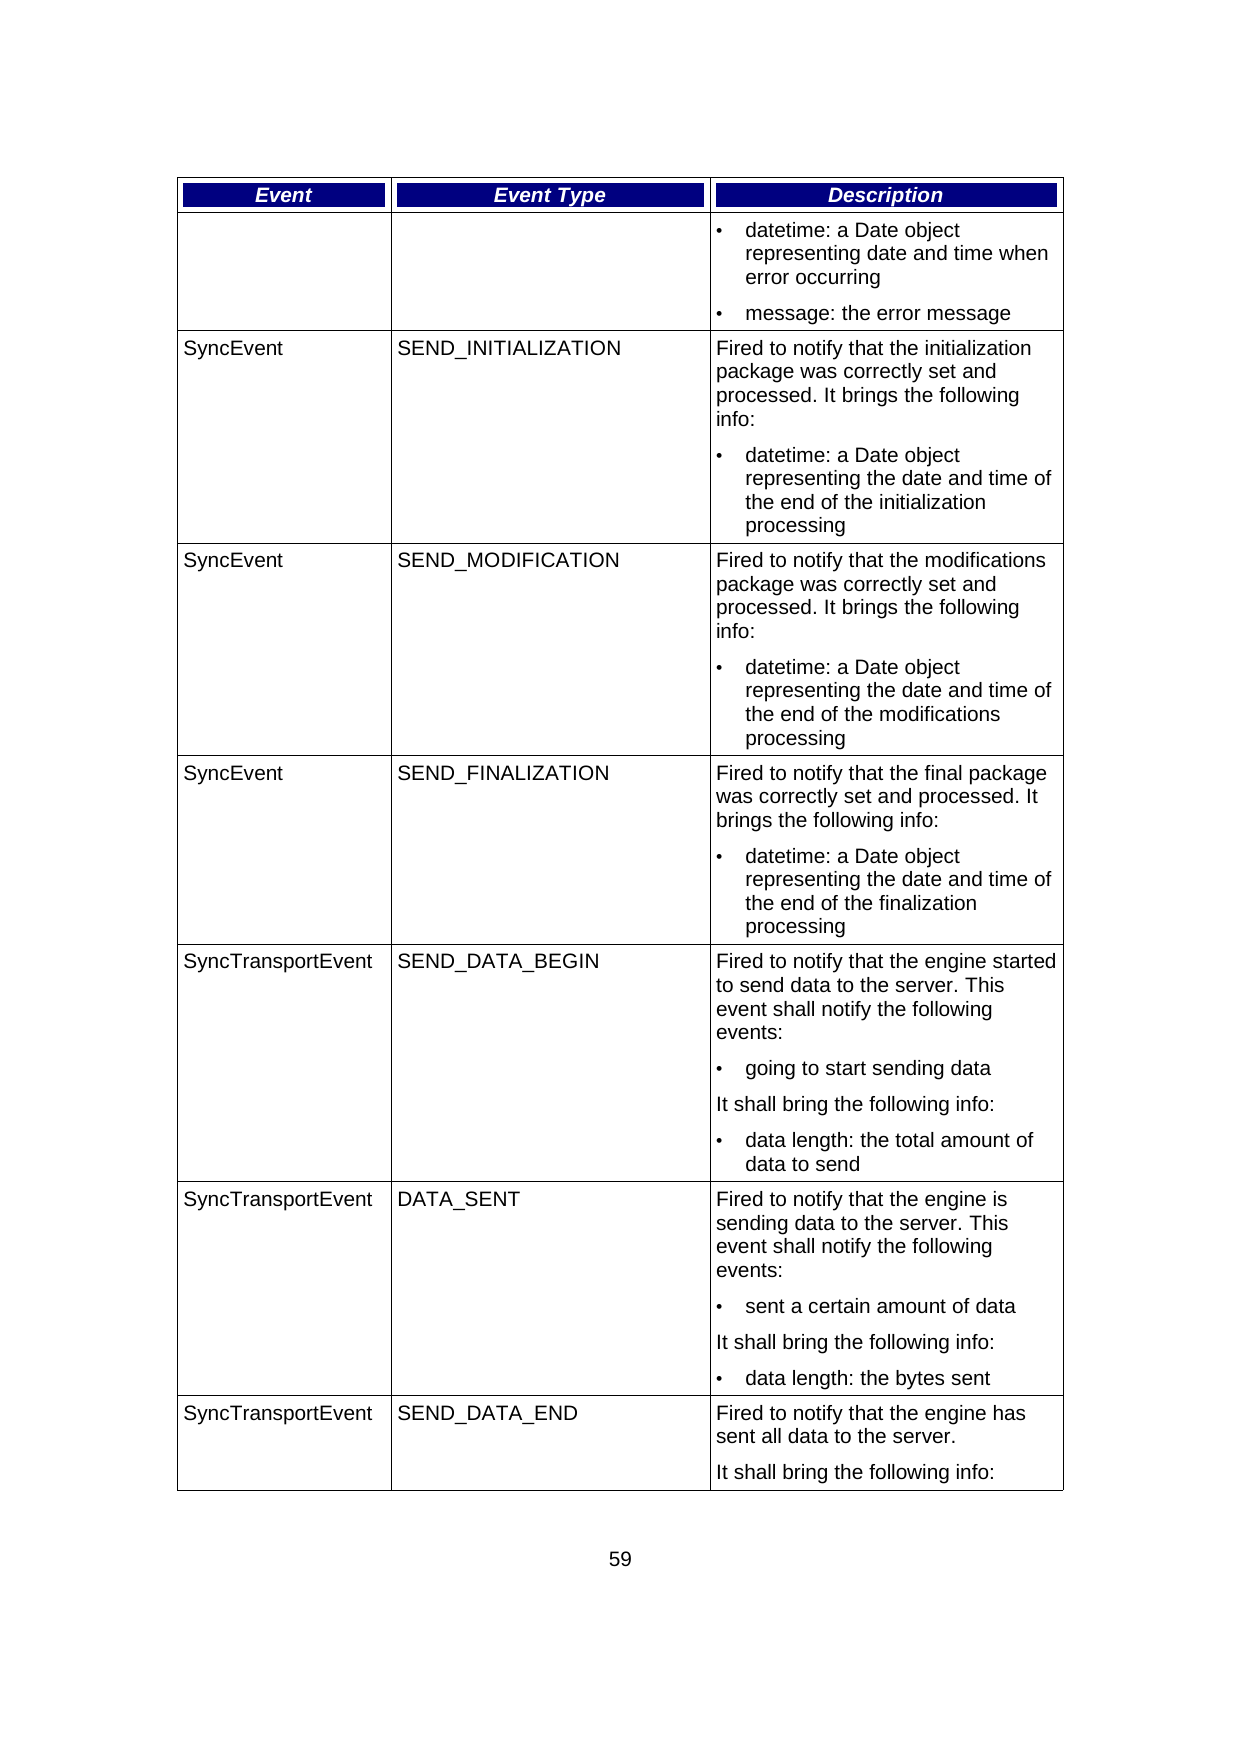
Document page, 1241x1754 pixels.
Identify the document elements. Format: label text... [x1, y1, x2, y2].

table_cell Fired to notify that the engine is sending data to the server. This event shall notify the following events: sent a certain amount of data It shall bring the following info: data length: the bytes sent [711, 1182, 1063, 1395]
table_cell SEND_INITIALIZATION [392, 331, 710, 543]
table_cell DATA_SENT [392, 1182, 710, 1395]
table_cell SyncTransportEvent [178, 945, 391, 1181]
table_cell Fired to notify that the engine encountered a not blocking error (the engine does not throw an exception for it). It shall bring the following info: datetime: a Date object representing date and time when error occurring message: the error message [711, 213, 1063, 330]
table_cell SEND_DATA_BEGIN [392, 945, 710, 1181]
table_cell SyncTransportEvent [178, 1396, 391, 1490]
table_cell SyncEvent [178, 756, 391, 944]
table_cell Fired to notify that the modifications package was correctly set and processed. It brings the following info: datetime: a Date object representing the date and time of the end of the modifications processing [711, 544, 1063, 755]
table_header Description [711, 178, 1063, 212]
table_header Event [178, 178, 391, 212]
table_cell [392, 213, 710, 330]
table_cell SEND_DATA_END [392, 1396, 710, 1490]
table_cell SEND_FINALIZATION [392, 756, 710, 944]
table_cell Fired to notify that the engine has sent all data to the server. It shall bring the following info: data length: the total amount of data sent [711, 1396, 1063, 1490]
table_cell SyncTransportEvent [178, 1182, 391, 1395]
table_cell SyncEvent [178, 331, 391, 543]
table_header Event Type [392, 178, 710, 212]
table_cell Fired to notify that the final package was correctly set and processed. It brings the following info: datetime: a Date object representing the date and time of the end of the finalization processing [711, 756, 1063, 944]
table_cell SyncEvent [178, 544, 391, 755]
table_cell Fired to notify that the initialization package was correctly set and processed. It brings the following info: datetime: a Date object representing the date and time of the end of the initialization processing [711, 331, 1063, 543]
table_cell SEND_MODIFICATION [392, 544, 710, 755]
table_cell Fired to notify that the engine started to send data to the server. This event shall notify the following events: going to start sending data It shall bring the following info: data length: the total amount of data to send [711, 945, 1063, 1181]
table_cell [178, 213, 391, 330]
